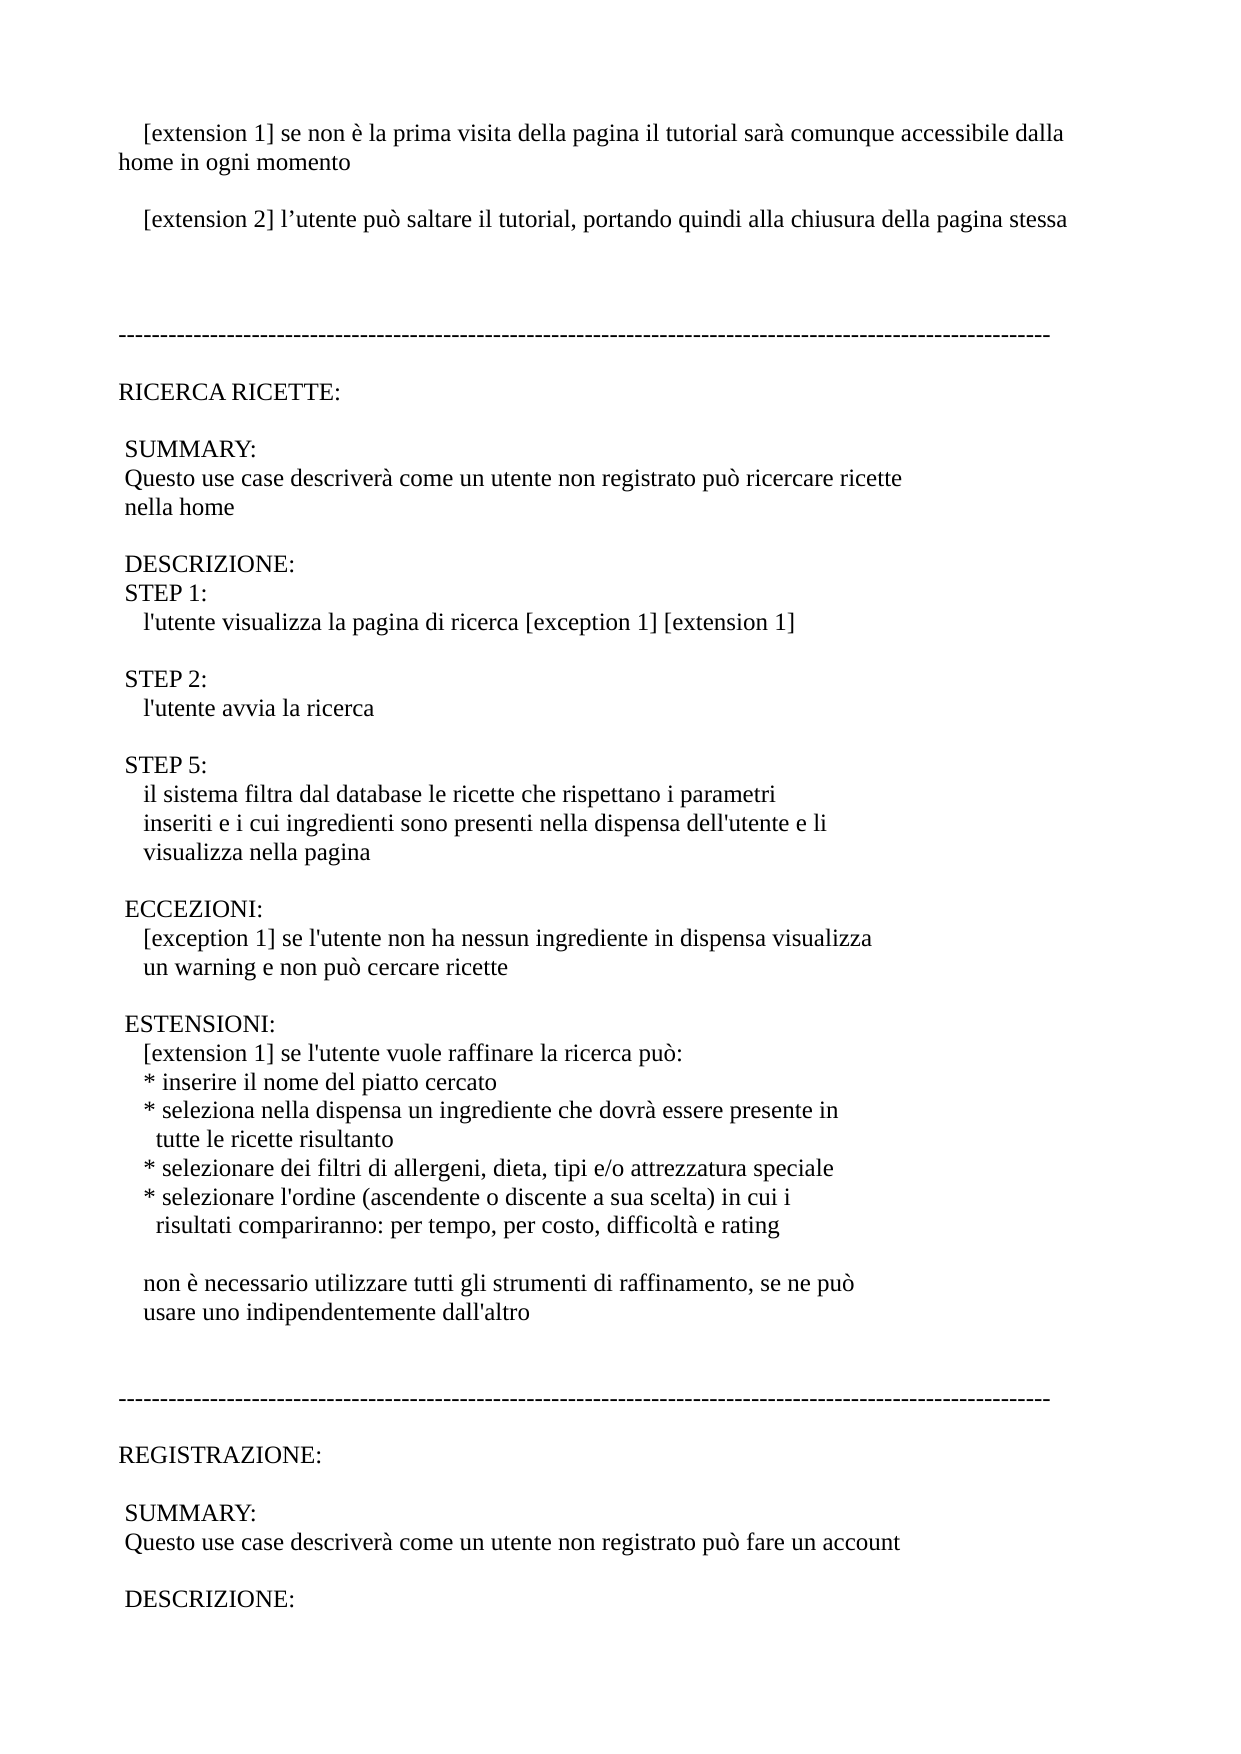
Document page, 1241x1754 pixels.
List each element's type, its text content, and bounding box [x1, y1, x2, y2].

text l'utente visualizza la pagina di ricerca [exception 1] [extension 1] [118, 607, 1122, 636]
text * selezionare l'ordine (ascendente o discente a sua scelta) in cui i [118, 1182, 1122, 1211]
text SUMMARY: [118, 1498, 1122, 1527]
text * seleziona nella dispensa un ingrediente che dovrà essere presente in [118, 1096, 1122, 1124]
text il sistema filtra dal database le ricette che rispettano i parametri [118, 779, 1122, 808]
text STEP 1: [118, 578, 1122, 607]
text un warning e non può cercare ricette [118, 952, 1122, 981]
text * inserire il nome del piatto cercato [118, 1067, 1122, 1096]
text DESCRIZIONE: [118, 1584, 1122, 1613]
text ESTENSIONI: [118, 1009, 1122, 1038]
text risultati compariranno: per tempo, per costo, difficoltà e rating [118, 1211, 1122, 1239]
text [exception 1] se l'utente non ha nessun ingrediente in dispensa visualizza [118, 923, 1122, 952]
text [extension 1] se l'utente vuole raffinare la ricerca può: [118, 1038, 1122, 1067]
text * selezionare dei filtri di allergeni, dieta, tipi e/o attrezzatura speciale [118, 1153, 1122, 1182]
text ---------------------------------------------------------------------------------------------------------------- [118, 319, 1122, 348]
text REGISTRAZIONE: [118, 1441, 1122, 1469]
text ---------------------------------------------------------------------------------------------------------------- [118, 1383, 1122, 1412]
text DESCRIZIONE: [118, 549, 1122, 578]
text non è necessario utilizzare tutti gli strumenti di raffinamento, se ne può [118, 1268, 1122, 1297]
text nella home [118, 492, 1122, 521]
text ECCEZIONI: [118, 894, 1122, 923]
text tutte le ricette risultanto [118, 1124, 1122, 1153]
text usare uno indipendentemente dall'altro [118, 1297, 1122, 1326]
text inseriti e i cui ingredienti sono presenti nella dispensa dell'utente e li [118, 808, 1122, 837]
text l'utente avvia la ricerca [118, 693, 1122, 722]
text RICERCA RICETTE: [118, 377, 1122, 406]
text [extension 1] se non è la prima visita della pagina il tutorial sarà comunque accessibile dalla home in ogni momento [118, 118, 1122, 176]
text STEP 2: [118, 664, 1122, 693]
text Questo use case descriverà come un utente non registrato può fare un account [118, 1527, 1122, 1556]
text Questo use case descriverà come un utente non registrato può ricercare ricette [118, 463, 1122, 492]
text SUMMARY: [118, 434, 1122, 463]
text visualizza nella pagina [118, 837, 1122, 866]
text [extension 2] l’utente può saltare il tutorial, portando quindi alla chiusura della pagina stessa [118, 204, 1122, 233]
text STEP 5: [118, 751, 1122, 779]
